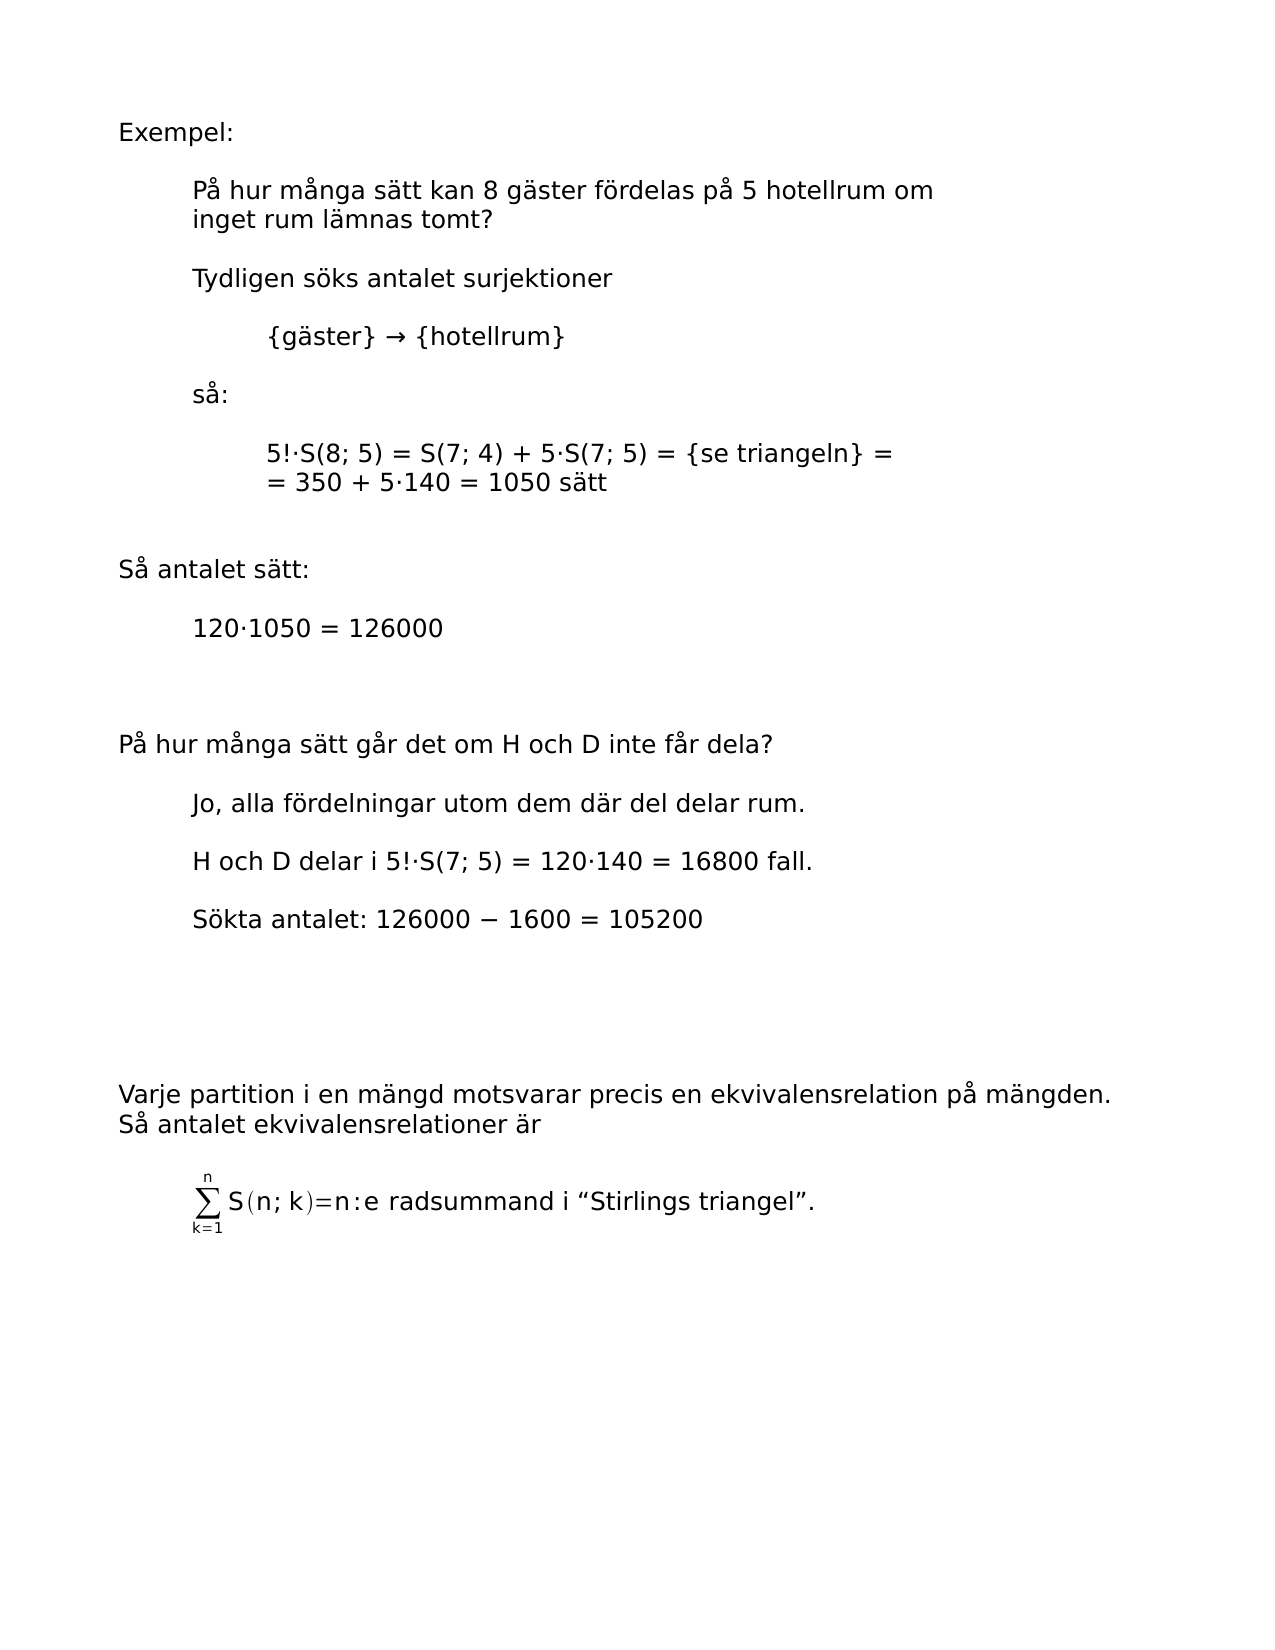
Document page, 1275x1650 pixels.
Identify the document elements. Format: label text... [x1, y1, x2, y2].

text Exempel: [118, 118, 1157, 147]
text Jo, alla fördelningar utom dem där del delar rum. [118, 789, 1157, 818]
text 120⋅1050 = 126000 [118, 614, 1157, 643]
text inget rum lämnas tomt? [118, 206, 1157, 235]
text På hur många sätt går det om H och D inte får dela? [118, 731, 1157, 760]
text {gäster} → {hotellrum} [118, 322, 1157, 351]
text = 350 + 5⋅140 = 1050 sätt [118, 468, 1157, 497]
text Så antalet ekvivalensrelationer är [118, 1110, 1157, 1139]
text Sökta antalet: 126000 − 1600 = 105200 [118, 906, 1157, 935]
text 5!⋅S(8; 5) = S(7; 4) + 5⋅S(7; 5) = {se triangeln} = [118, 439, 1157, 468]
text På hur många sätt kan 8 gäster fördelas på 5 hotellrum om [118, 176, 1157, 206]
text så: [118, 381, 1157, 410]
text Varje partition i en mängd motsvarar precis en ekvivalensrelation på mängden. [118, 1081, 1157, 1110]
text H och D delar i 5!⋅S(7; 5) = 120⋅140 = 16800 fall. [118, 847, 1157, 876]
text Så antalet sätt: [118, 556, 1157, 585]
text Tydligen söks antalet surjektioner [118, 264, 1157, 293]
